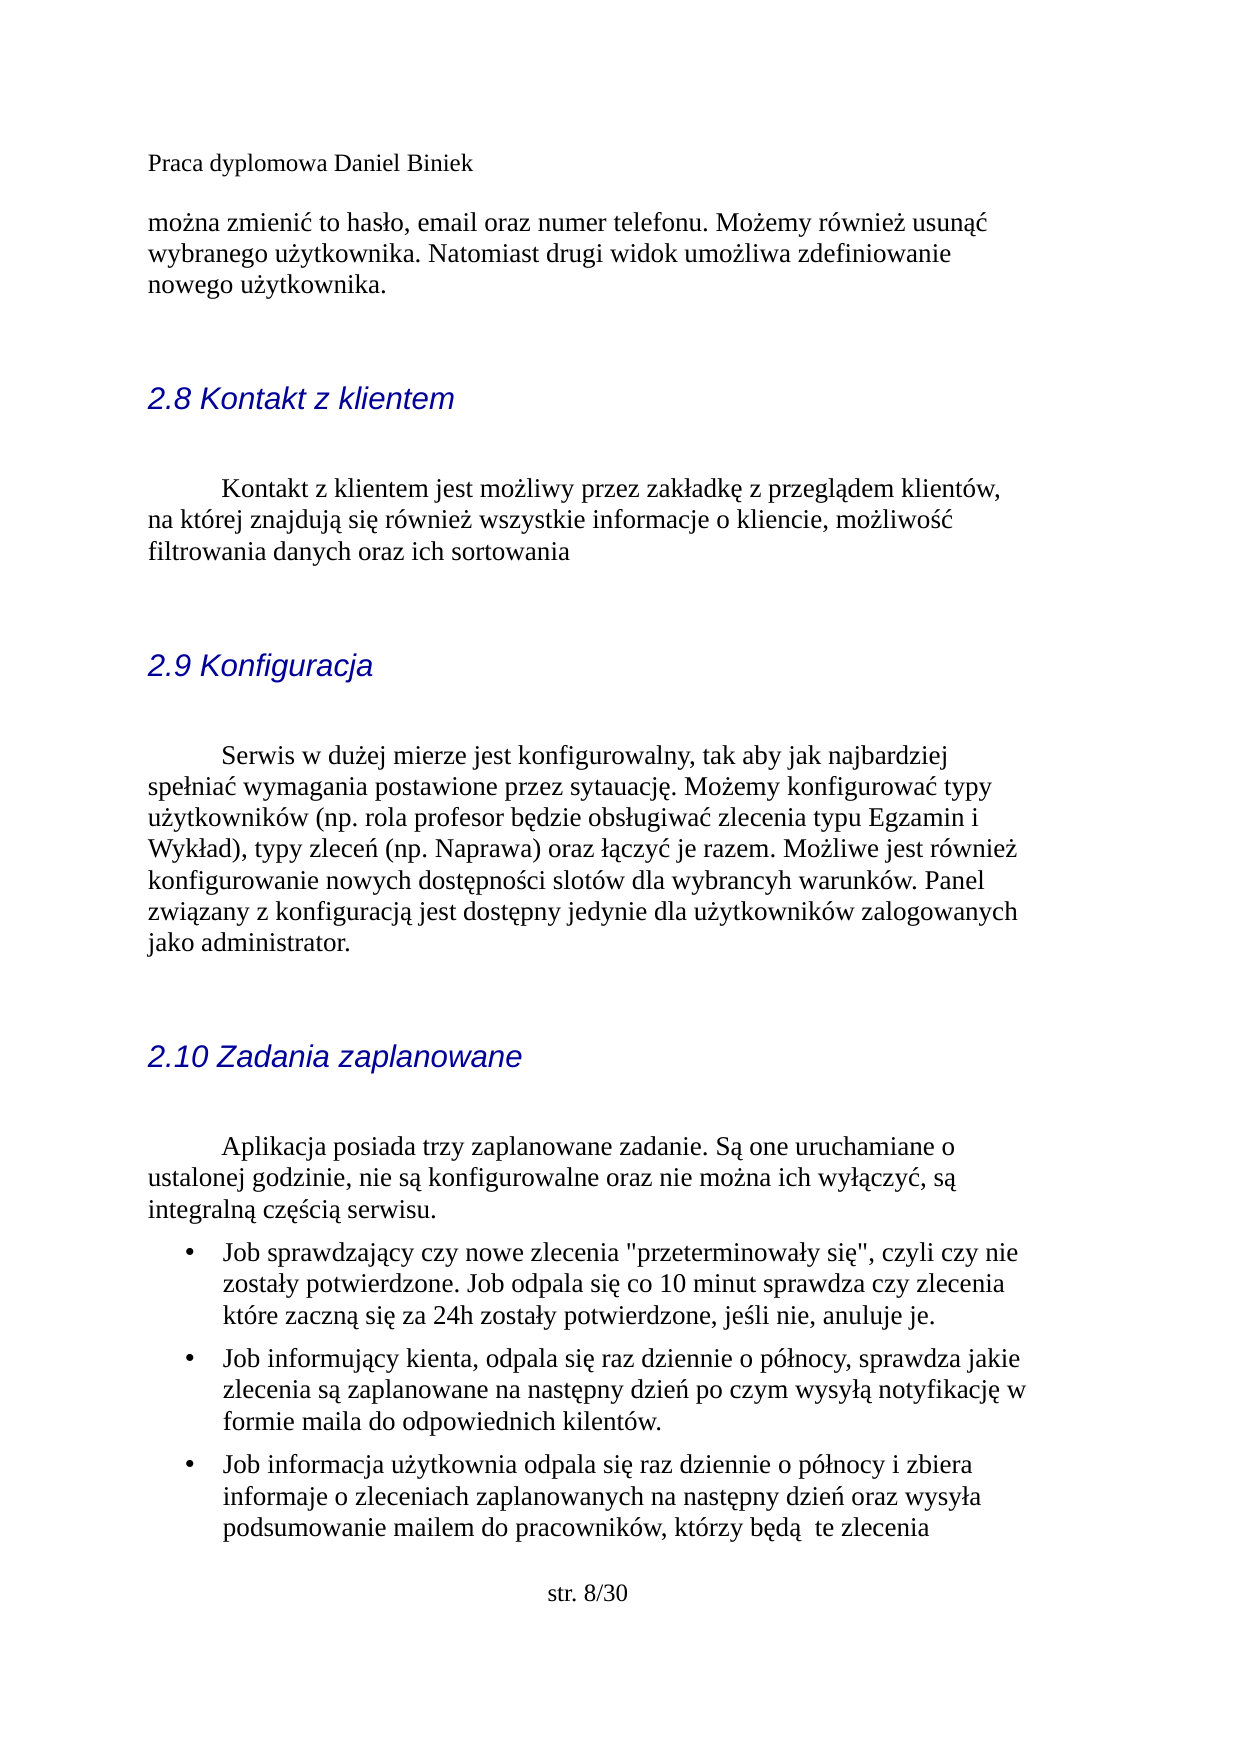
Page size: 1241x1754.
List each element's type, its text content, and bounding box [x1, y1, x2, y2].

subtitle 2.10 Zadania zaplanowane [148, 1038, 1028, 1074]
text Kontakt z klientem jest możliwy przez zakładkę z przeglądem klientów, na której znajdują się również wszystkie informacje o kliencie, możliwość filtrowania danych oraz ich sortowania [148, 472, 1028, 566]
list Job informacja użytkownia odpala się raz dziennie o północy i zbiera informaje o zleceniach zaplanowanych na następny dzień oraz wysyła podsumowanie mailem do pracowników, którzy będą te zlecenia [185, 1448, 1028, 1542]
subtitle 2.9 Konfiguracja [148, 647, 1028, 683]
text Aplikacja posiada trzy zaplanowane zadanie. Są one uruchamiane o ustalonej godzinie, nie są konfigurowalne oraz nie można ich wyłączyć, są integralną częścią serwisu. [148, 1130, 1028, 1224]
text można zmienić to hasło, email oraz numer telefonu. Możemy również usunąć wybranego użytkownika. Natomiast drugi widok umożliwa zdefiniowanie nowego użytkownika. [148, 206, 1028, 299]
list Job sprawdzający czy nowe zlecenia "przeterminowały się", czyli czy nie zostały potwierdzone. Job odpala się co 10 minut sprawdza czy zlecenia które zaczną się za 24h zostały potwierdzone, jeśli nie, anuluje je. [185, 1236, 1028, 1330]
subtitle 2.8 Kontakt z klientem [148, 380, 1028, 416]
list Job informujący kienta, odpala się raz dziennie o północy, sprawdza jakie zlecenia są zaplanowane na następny dzień po czym wysyłą notyfikację w formie maila do odpowiednich kilentów. [185, 1342, 1028, 1436]
text Serwis w dużej mierze jest konfigurowalny, tak aby jak najbardziej spełniać wymagania postawione przez sytauację. Możemy konfigurować typy użytkowników (np. rola profesor będzie obsługiwać zlecenia typu Egzamin i Wykład), typy zleceń (np. Naprawa) oraz łączyć je razem. Możliwe jest również konfigurowanie nowych dostępności slotów dla wybrancyh warunków. Panel związany z konfiguracją jest dostępny jedynie dla użytkowników zalogowanych jako administrator. [148, 739, 1028, 957]
